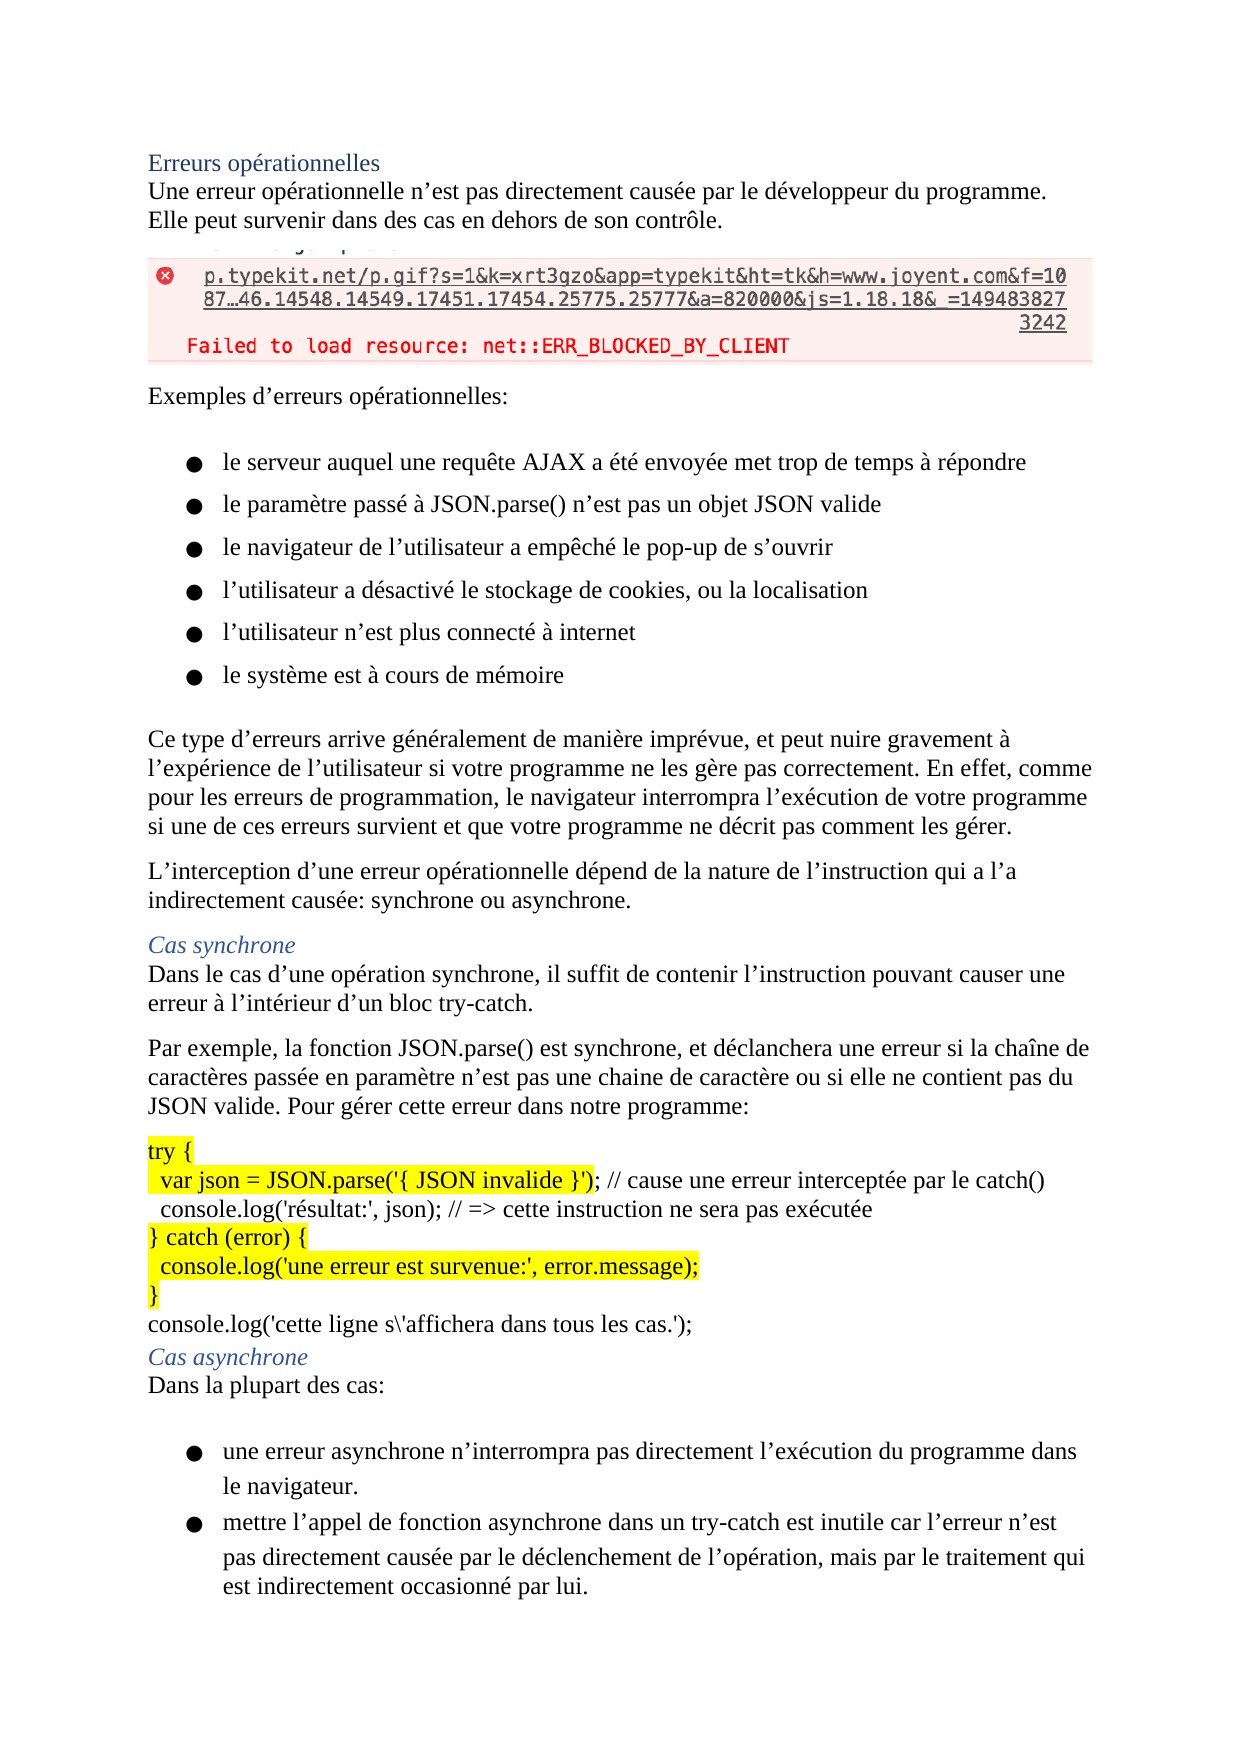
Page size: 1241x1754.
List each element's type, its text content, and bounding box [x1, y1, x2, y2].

picture [147, 250, 1093, 365]
text Dans la plupart des cas: [148, 1370, 1093, 1399]
list l’utilisateur n’est plus connecté à internet [185, 610, 1093, 653]
text Ce type d’erreurs arrive généralement de manière imprévue, et peut nuire gravement à l’expérience de l’utilisateur si votre programme ne les gère pas correctement. En effet, comme pour les erreurs de programmation, le navigateur interrompra l’exécution de votre programme si une de ces erreurs survient et que votre programme ne décrit pas comment les gérer. [148, 724, 1093, 839]
text console.log('cette ligne s\'affichera dans tous les cas.'); [148, 1309, 1093, 1337]
text console.log('une erreur est survenue:', error.message); [148, 1251, 1093, 1280]
subtitle Erreurs opérationnelles [148, 148, 1093, 176]
list mettre l’appel de fonction asynchrone dans un try-catch est inutile car l’erreur n’est pas directement causée par le déclenchement de l’opération, mais par le traitement qui est indirectement occasionné par lui. [185, 1500, 1093, 1600]
text console.log('résultat:', json); // => cette instruction ne sera pas exécutée [148, 1194, 1093, 1222]
text Exemples d’erreurs opérationnelles: [148, 381, 1093, 410]
subtitle Cas synchrone [148, 930, 1093, 959]
list le serveur auquel une requête AJAX a été envoyée met trop de temps à répondre [185, 439, 1093, 482]
list une erreur asynchrone n’interrompra pas directement l’exécution du programme dans le navigateur. [185, 1428, 1093, 1500]
list le paramètre passé à JSON.parse() n’est pas un objet JSON valide [185, 482, 1093, 524]
list l’utilisateur a désactivé le stockage de cookies, ou la localisation [185, 567, 1093, 610]
subtitle Cas asynchrone [148, 1342, 1093, 1370]
text try { [148, 1136, 1093, 1165]
text Dans le cas d’une opération synchrone, il suffit de contenir l’instruction pouvant causer une erreur à l’intérieur d’un bloc try-catch. [148, 959, 1093, 1017]
text var json = JSON.parse('{ JSON invalide }'); // cause une erreur interceptée par le catch() [148, 1165, 1093, 1194]
text } [148, 1280, 1093, 1309]
list le navigateur de l’utilisateur a empêché le pop-up de s’ouvrir [185, 524, 1093, 567]
text } catch (error) { [148, 1222, 1093, 1251]
text Une erreur opérationnelle n’est pas directement causée par le développeur du programme. Elle peut survenir dans des cas en dehors de son contrôle. [148, 176, 1093, 234]
text Par exemple, la fonction JSON.parse() est synchrone, et déclanchera une erreur si la chaîne de caractères passée en paramètre n’est pas une chaine de caractère ou si elle ne contient pas du JSON valide. Pour gérer cette erreur dans notre programme: [148, 1033, 1093, 1119]
text L’interception d’une erreur opérationnelle dépend de la nature de l’instruction qui a l’a indirectement causée: synchrone ou asynchrone. [148, 856, 1093, 914]
list le système est à cours de mémoire [185, 653, 1093, 695]
